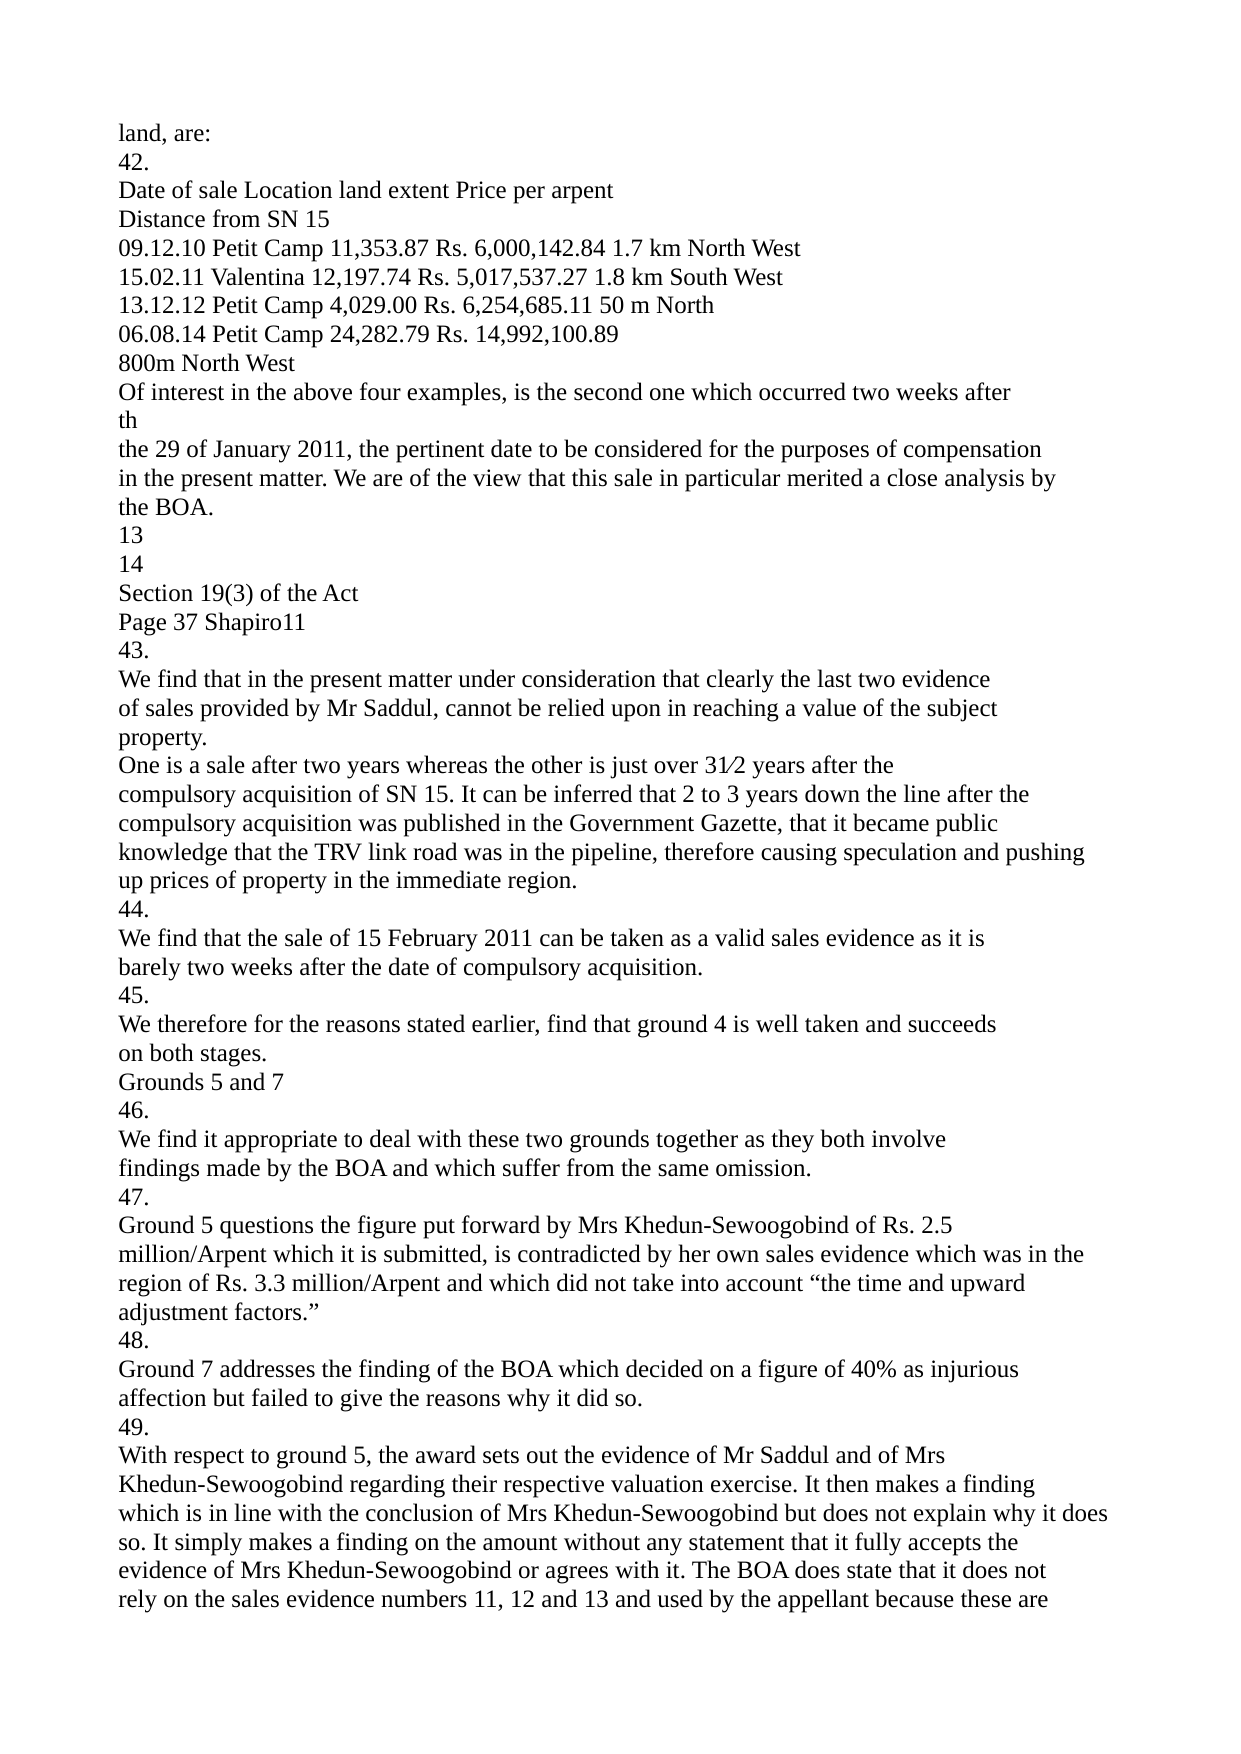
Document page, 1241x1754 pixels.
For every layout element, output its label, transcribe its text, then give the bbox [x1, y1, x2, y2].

text 14 [118, 549, 1122, 578]
text in the present matter. We are of the view that this sale in particular merited a close analysis by [118, 463, 1122, 492]
text With respect to ground 5, the award sets out the evidence of Mr Saddul and of Mrs [118, 1441, 1122, 1469]
text affection but failed to give the reasons why it did so. [118, 1383, 1122, 1412]
text 09.12.10 Petit Camp 11,353.87 Rs. 6,000,142.84 1.7 km North West [118, 233, 1122, 262]
text Section 19(3) of the Act [118, 578, 1122, 607]
text 48. [118, 1326, 1122, 1354]
text 44. [118, 894, 1122, 923]
text the BOA. [118, 492, 1122, 521]
text Distance from SN 15 [118, 204, 1122, 233]
text Date of sale Location land extent Price per arpent [118, 176, 1122, 204]
text rely on the sales evidence numbers 11, 12 and 13 and used by the appellant because these are [118, 1584, 1122, 1613]
text compulsory acquisition was published in the Government Gazette, that it became public [118, 808, 1122, 837]
text One is a sale after two years whereas the other is just over 31⁄2 years after the [118, 751, 1122, 779]
text which is in line with the conclusion of Mrs Khedun-Sewoogobind but does not explain why it does [118, 1498, 1122, 1527]
text 47. [118, 1182, 1122, 1211]
text Page 37 Shapiro11 [118, 607, 1122, 636]
text on both stages. [118, 1038, 1122, 1067]
text adjustment factors.” [118, 1297, 1122, 1326]
text Khedun-Sewoogobind regarding their respective valuation exercise. It then makes a finding [118, 1469, 1122, 1498]
text 45. [118, 981, 1122, 1009]
text property. [118, 722, 1122, 751]
text 800m North West [118, 348, 1122, 377]
text We therefore for the reasons stated earlier, find that ground 4 is well taken and succeeds [118, 1009, 1122, 1038]
text evidence of Mrs Khedun-Sewoogobind or agrees with it. The BOA does state that it does not [118, 1556, 1122, 1584]
text Grounds 5 and 7 [118, 1067, 1122, 1096]
text barely two weeks after the date of compulsory acquisition. [118, 952, 1122, 981]
text region of Rs. 3.3 million/Arpent and which did not take into account “the time and upward [118, 1268, 1122, 1297]
text 13.12.12 Petit Camp 4,029.00 Rs. 6,254,685.11 50 m North [118, 291, 1122, 319]
text Ground 7 addresses the finding of the BOA which decided on a figure of 40% as injurious [118, 1354, 1122, 1383]
text million/Arpent which it is submitted, is contradicted by her own sales evidence which was in the [118, 1239, 1122, 1268]
text 43. [118, 636, 1122, 664]
text We find it appropriate to deal with these two grounds together as they both involve [118, 1124, 1122, 1153]
text land, are: [118, 118, 1122, 147]
text Ground 5 questions the figure put forward by Mrs Khedun-Sewoogobind of Rs. 2.5 [118, 1211, 1122, 1239]
text We find that in the present matter under consideration that clearly the last two evidence [118, 664, 1122, 693]
text the 29 of January 2011, the pertinent date to be considered for the purposes of compensation [118, 434, 1122, 463]
text 42. [118, 147, 1122, 176]
text Of interest in the above four examples, is the second one which occurred two weeks after [118, 377, 1122, 406]
text up prices of property in the immediate region. [118, 866, 1122, 894]
text We find that the sale of 15 February 2011 can be taken as a valid sales evidence as it is [118, 923, 1122, 952]
text th [118, 406, 1122, 434]
text so. It simply makes a finding on the amount without any statement that it fully accepts the [118, 1527, 1122, 1556]
text 49. [118, 1412, 1122, 1441]
text findings made by the BOA and which suffer from the same omission. [118, 1153, 1122, 1182]
text compulsory acquisition of SN 15. It can be inferred that 2 to 3 years down the line after the [118, 779, 1122, 808]
text of sales provided by Mr Saddul, cannot be relied upon in reaching a value of the subject [118, 693, 1122, 722]
text 15.02.11 Valentina 12,197.74 Rs. 5,017,537.27 1.8 km South West [118, 262, 1122, 291]
text knowledge that the TRV link road was in the pipeline, therefore causing speculation and pushing [118, 837, 1122, 866]
text 46. [118, 1096, 1122, 1124]
text 06.08.14 Petit Camp 24,282.79 Rs. 14,992,100.89 [118, 319, 1122, 348]
text 13 [118, 521, 1122, 549]
